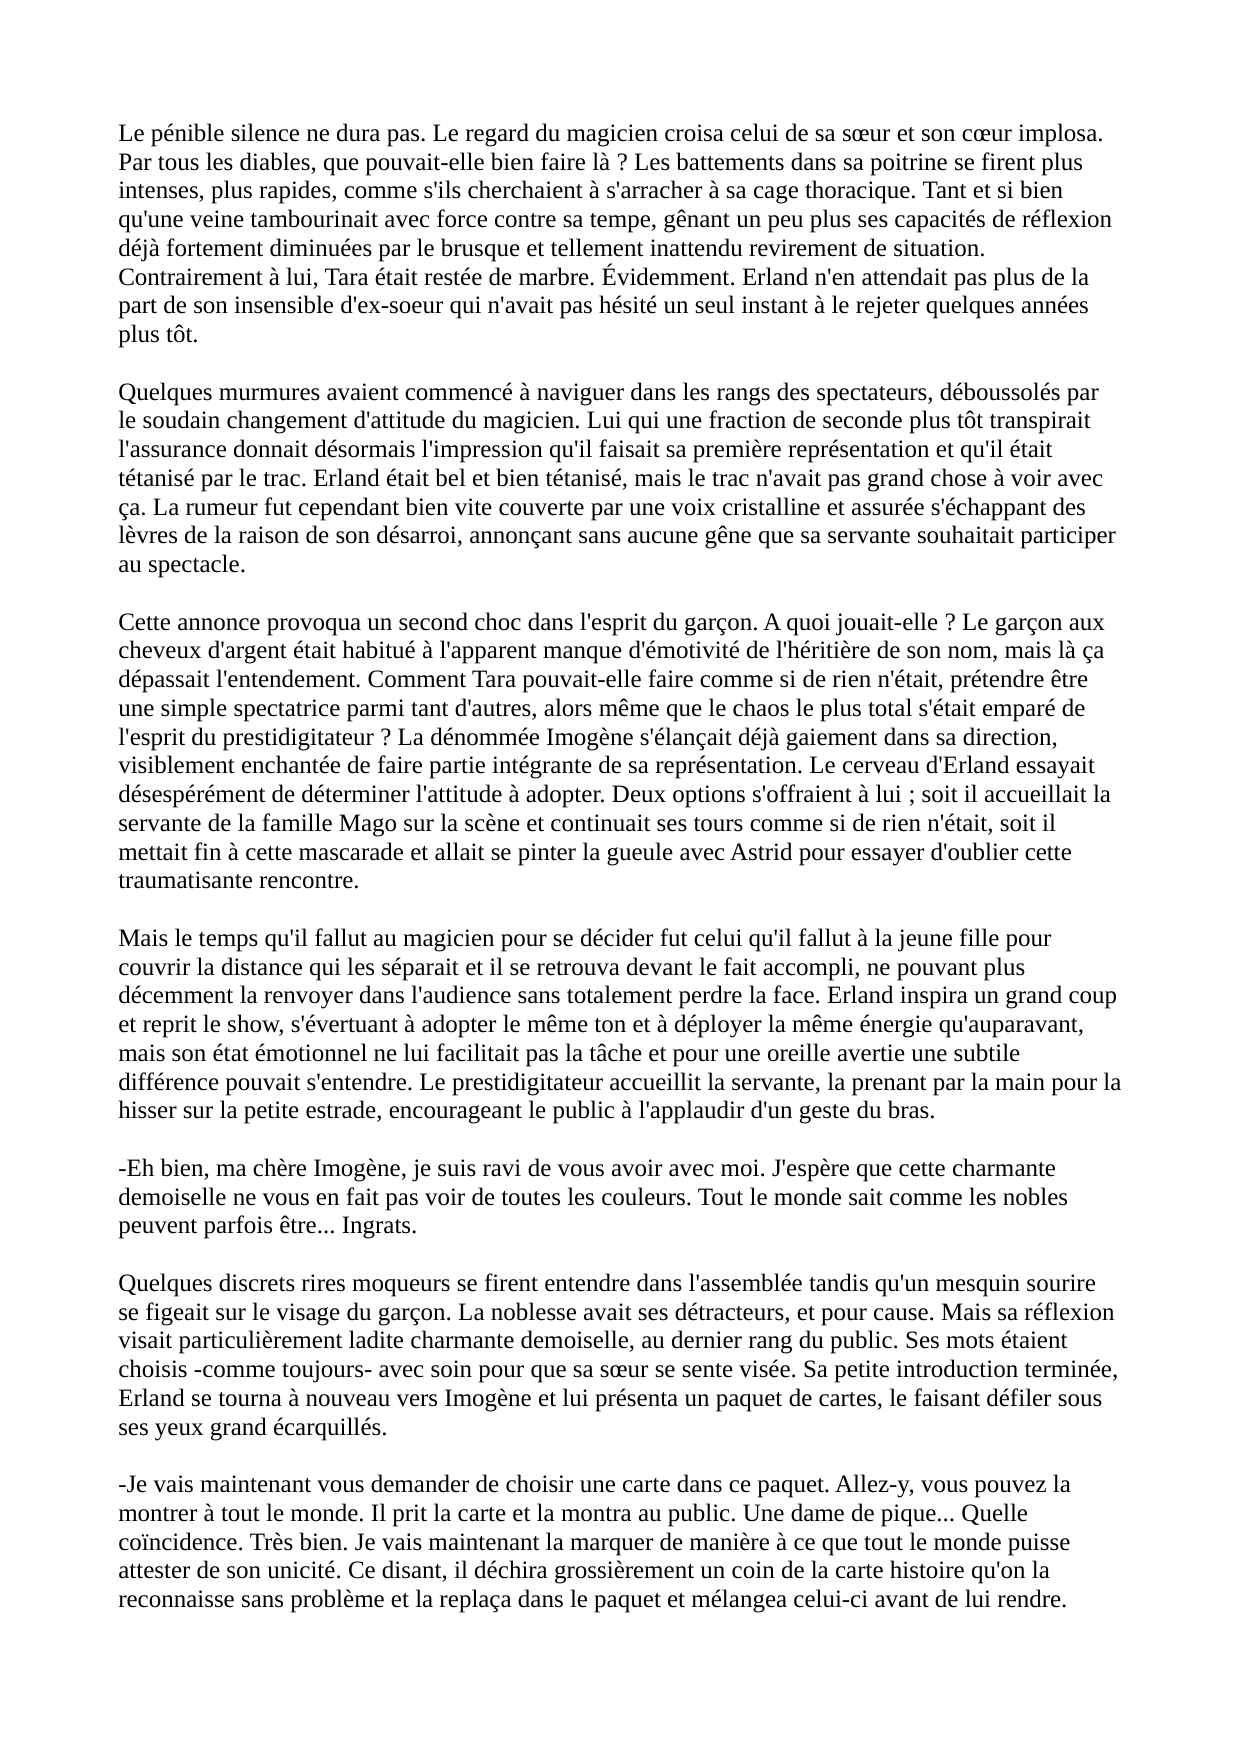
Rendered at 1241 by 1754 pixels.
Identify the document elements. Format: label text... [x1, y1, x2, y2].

text -Eh bien, ma chère Imogène, je suis ravi de vous avoir avec moi. J'espère que cette charmante demoiselle ne vous en fait pas voir de toutes les couleurs. Tout le monde sait comme les nobles peuvent parfois être... Ingrats. [118, 1153, 1122, 1239]
text Quelques murmures avaient commencé à naviguer dans les rangs des spectateurs, déboussolés par le soudain changement d'attitude du magicien. Lui qui une fraction de seconde plus tôt transpirait l'assurance donnait désormais l'impression qu'il faisait sa première représentation et qu'il était tétanisé par le trac. Erland était bel et bien tétanisé, mais le trac n'avait pas grand chose à voir avec ça. La rumeur fut cependant bien vite couverte par une voix cristalline et assurée s'échappant des lèvres de la raison de son désarroi, annonçant sans aucune gêne que sa servante souhaitait participer au spectacle. [118, 377, 1122, 578]
text Cette annonce provoqua un second choc dans l'esprit du garçon. A quoi jouait-elle ? Le garçon aux cheveux d'argent était habitué à l'apparent manque d'émotivité de l'héritière de son nom, mais là ça dépassait l'entendement. Comment Tara pouvait-elle faire comme si de rien n'était, prétendre être une simple spectatrice parmi tant d'autres, alors même que le chaos le plus total s'était emparé de l'esprit du prestidigitateur ? La dénommée Imogène s'élançait déjà gaiement dans sa direction, visiblement enchantée de faire partie intégrante de sa représentation. Le cerveau d'Erland essayait désespérément de déterminer l'attitude à adopter. Deux options s'offraient à lui ; soit il accueillait la servante de la famille Mago sur la scène et continuait ses tours comme si de rien n'était, soit il mettait fin à cette mascarade et allait se pinter la gueule avec Astrid pour essayer d'oublier cette traumatisante rencontre. [118, 607, 1122, 894]
text Mais le temps qu'il fallut au magicien pour se décider fut celui qu'il fallut à la jeune fille pour couvrir la distance qui les séparait et il se retrouva devant le fait accompli, ne pouvant plus décemment la renvoyer dans l'audience sans totalement perdre la face. Erland inspira un grand coup et reprit le show, s'évertuant à adopter le même ton et à déployer la même énergie qu'auparavant, mais son état émotionnel ne lui facilitait pas la tâche et pour une oreille avertie une subtile différence pouvait s'entendre. Le prestidigitateur accueillit la servante, la prenant par la main pour la hisser sur la petite estrade, encourageant le public à l'applaudir d'un geste du bras. [118, 923, 1122, 1124]
text -Je vais maintenant vous demander de choisir une carte dans ce paquet. Allez-y, vous pouvez la montrer à tout le monde. Il prit la carte et la montra au public. Une dame de pique... Quelle coïncidence. Très bien. Je vais maintenant la marquer de manière à ce que tout le monde puisse attester de son unicité. Ce disant, il déchira grossièrement un coin de la carte histoire qu'on la reconnaisse sans problème et la replaça dans le paquet et mélangea celui-ci avant de lui rendre. [118, 1469, 1122, 1613]
text Quelques discrets rires moqueurs se firent entendre dans l'assemblée tandis qu'un mesquin sourire se figeait sur le visage du garçon. La noblesse avait ses détracteurs, et pour cause. Mais sa réflexion visait particulièrement ladite charmante demoiselle, au dernier rang du public. Ses mots étaient choisis -comme toujours- avec soin pour que sa sœur se sente visée. Sa petite introduction terminée, Erland se tourna à nouveau vers Imogène et lui présenta un paquet de cartes, le faisant défiler sous ses yeux grand écarquillés. [118, 1268, 1122, 1441]
text Le pénible silence ne dura pas. Le regard du magicien croisa celui de sa sœur et son cœur implosa. Par tous les diables, que pouvait-elle bien faire là ? Les battements dans sa poitrine se firent plus intenses, plus rapides, comme s'ils cherchaient à s'arracher à sa cage thoracique. Tant et si bien qu'une veine tambourinait avec force contre sa tempe, gênant un peu plus ses capacités de réflexion déjà fortement diminuées par le brusque et tellement inattendu revirement de situation. Contrairement à lui, Tara était restée de marbre. Évidemment. Erland n'en attendait pas plus de la part de son insensible d'ex-soeur qui n'avait pas hésité un seul instant à le rejeter quelques années plus tôt. [118, 118, 1122, 348]
